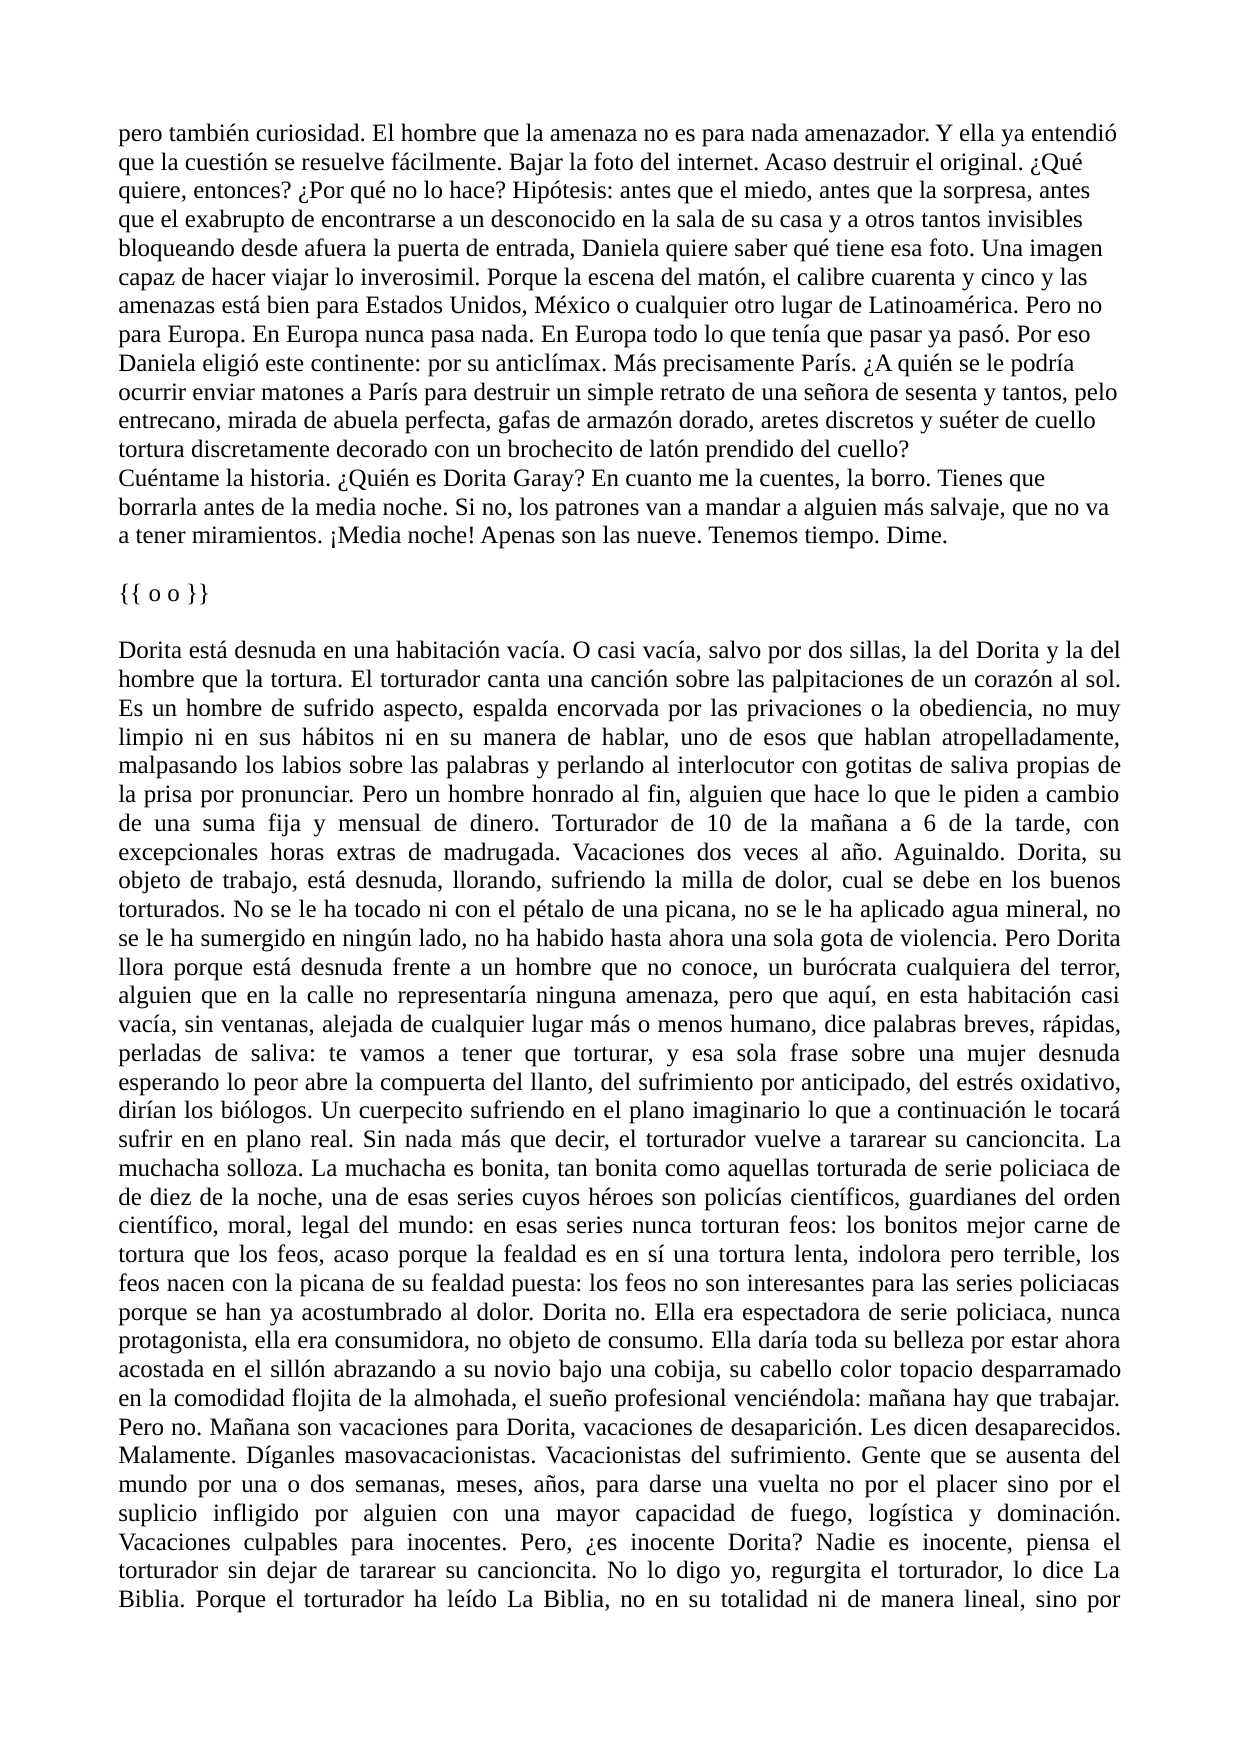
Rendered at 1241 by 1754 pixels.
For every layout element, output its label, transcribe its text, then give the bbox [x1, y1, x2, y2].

text Dorita está desnuda en una habitación vacía. O casi vacía, salvo por dos sillas, la del Dorita y la del hombre que la tortura. El torturador canta una canción sobre las palpitaciones de un corazón al sol. Es un hombre de sufrido aspecto, espalda encorvada por las privaciones o la obediencia, no muy limpio ni en sus hábitos ni en su manera de hablar, uno de esos que hablan atropelladamente, malpasando los labios sobre las palabras y perlando al interlocutor con gotitas de saliva propias de la prisa por pronunciar. Pero un hombre honrado al fin, alguien que hace lo que le piden a cambio de una suma fija y mensual de dinero. Torturador de 10 de la mañana a 6 de la tarde, con excepcionales horas extras de madrugada. Vacaciones dos veces al año. Aguinaldo. Dorita, su objeto de trabajo, está desnuda, llorando, sufriendo la milla de dolor, cual se debe en los buenos torturados. No se le ha tocado ni con el pétalo de una picana, no se le ha aplicado agua mineral, no se le ha sumergido en ningún lado, no ha habido hasta ahora una sola gota de violencia. Pero Dorita llora porque está desnuda frente a un hombre que no conoce, un burócrata cualquiera del terror, alguien que en la calle no representaría ninguna amenaza, pero que aquí, en esta habitación casi vacía, sin ventanas, alejada de cualquier lugar más o menos humano, dice palabras breves, rápidas, perladas de saliva: te vamos a tener que torturar, y esa sola frase sobre una mujer desnuda esperando lo peor abre la compuerta del llanto, del sufrimiento por anticipado, del estrés oxidativo, dirían los biólogos. Un cuerpecito sufriendo en el plano imaginario lo que a continuación le tocará sufrir en en plano real. Sin nada más que decir, el torturador vuelve a tararear su cancioncita. La muchacha solloza. La muchacha es bonita, tan bonita como aquellas torturada de serie policiaca de de diez de la noche, una de esas series cuyos héroes son policías científicos, guardianes del orden científico, moral, legal del mundo: en esas series nunca torturan feos: los bonitos mejor carne de tortura que los feos, acaso porque la fealdad es en sí una tortura lenta, indolora pero terrible, los feos nacen con la picana de su fealdad puesta: los feos no son interesantes para las series policiacas porque se han ya acostumbrado al dolor. Dorita no. Ella era espectadora de serie policiaca, nunca protagonista, ella era consumidora, no objeto de consumo. Ella daría toda su belleza por estar ahora acostada en el sillón abrazando a su novio bajo una cobija, su cabello color topacio desparramado en la comodidad flojita de la almohada, el sueño profesional venciéndola: mañana hay que trabajar. Pero no. Mañana son vacaciones para Dorita, vacaciones de desaparición. Les dicen desaparecidos. Malamente. Díganles masovacacionistas. Vacacionistas del sufrimiento. Gente que se ausenta del mundo por una o dos semanas, meses, años, para darse una vuelta no por el placer sino por el suplicio infligido por alguien con una mayor capacidad de fuego, logística y dominación. Vacaciones culpables para inocentes. Pero, ¿es inocente Dorita? Nadie es inocente, piensa el torturador sin dejar de tararear su cancioncita. No lo digo yo, regurgita el torturador, lo dice La Biblia. Porque el torturador ha leído La Biblia, no en su totalidad ni de manera lineal, sino por [118, 636, 1122, 1613]
text Cuéntame la historia. ¿Quién es Dorita Garay? En cuanto me la cuentes, la borro. Tienes que borrarla antes de la media noche. Si no, los patrones van a mandar a alguien más salvaje, que no va a tener miramientos. ¡Media noche! Apenas son las nueve. Tenemos tiempo. Dime. [118, 463, 1122, 549]
text {{ o o }} [118, 578, 1122, 607]
text pero también curiosidad. El hombre que la amenaza no es para nada amenazador. Y ella ya entendió que la cuestión se resuelve fácilmente. Bajar la foto del internet. Acaso destruir el original. ¿Qué quiere, entonces? ¿Por qué no lo hace? Hipótesis: antes que el miedo, antes que la sorpresa, antes que el exabrupto de encontrarse a un desconocido en la sala de su casa y a otros tantos invisibles bloqueando desde afuera la puerta de entrada, Daniela quiere saber qué tiene esa foto. Una imagen capaz de hacer viajar lo inverosimil. Porque la escena del matón, el calibre cuarenta y cinco y las amenazas está bien para Estados Unidos, México o cualquier otro lugar de Latinoamérica. Pero no para Europa. En Europa nunca pasa nada. En Europa todo lo que tenía que pasar ya pasó. Por eso Daniela eligió este continente: por su anticlímax. Más precisamente París. ¿A quién se le podría ocurrir enviar matones a París para destruir un simple retrato de una señora de sesenta y tantos, pelo entrecano, mirada de abuela perfecta, gafas de armazón dorado, aretes discretos y suéter de cuello tortura discretamente decorado con un brochecito de latón prendido del cuello? [118, 118, 1122, 463]
